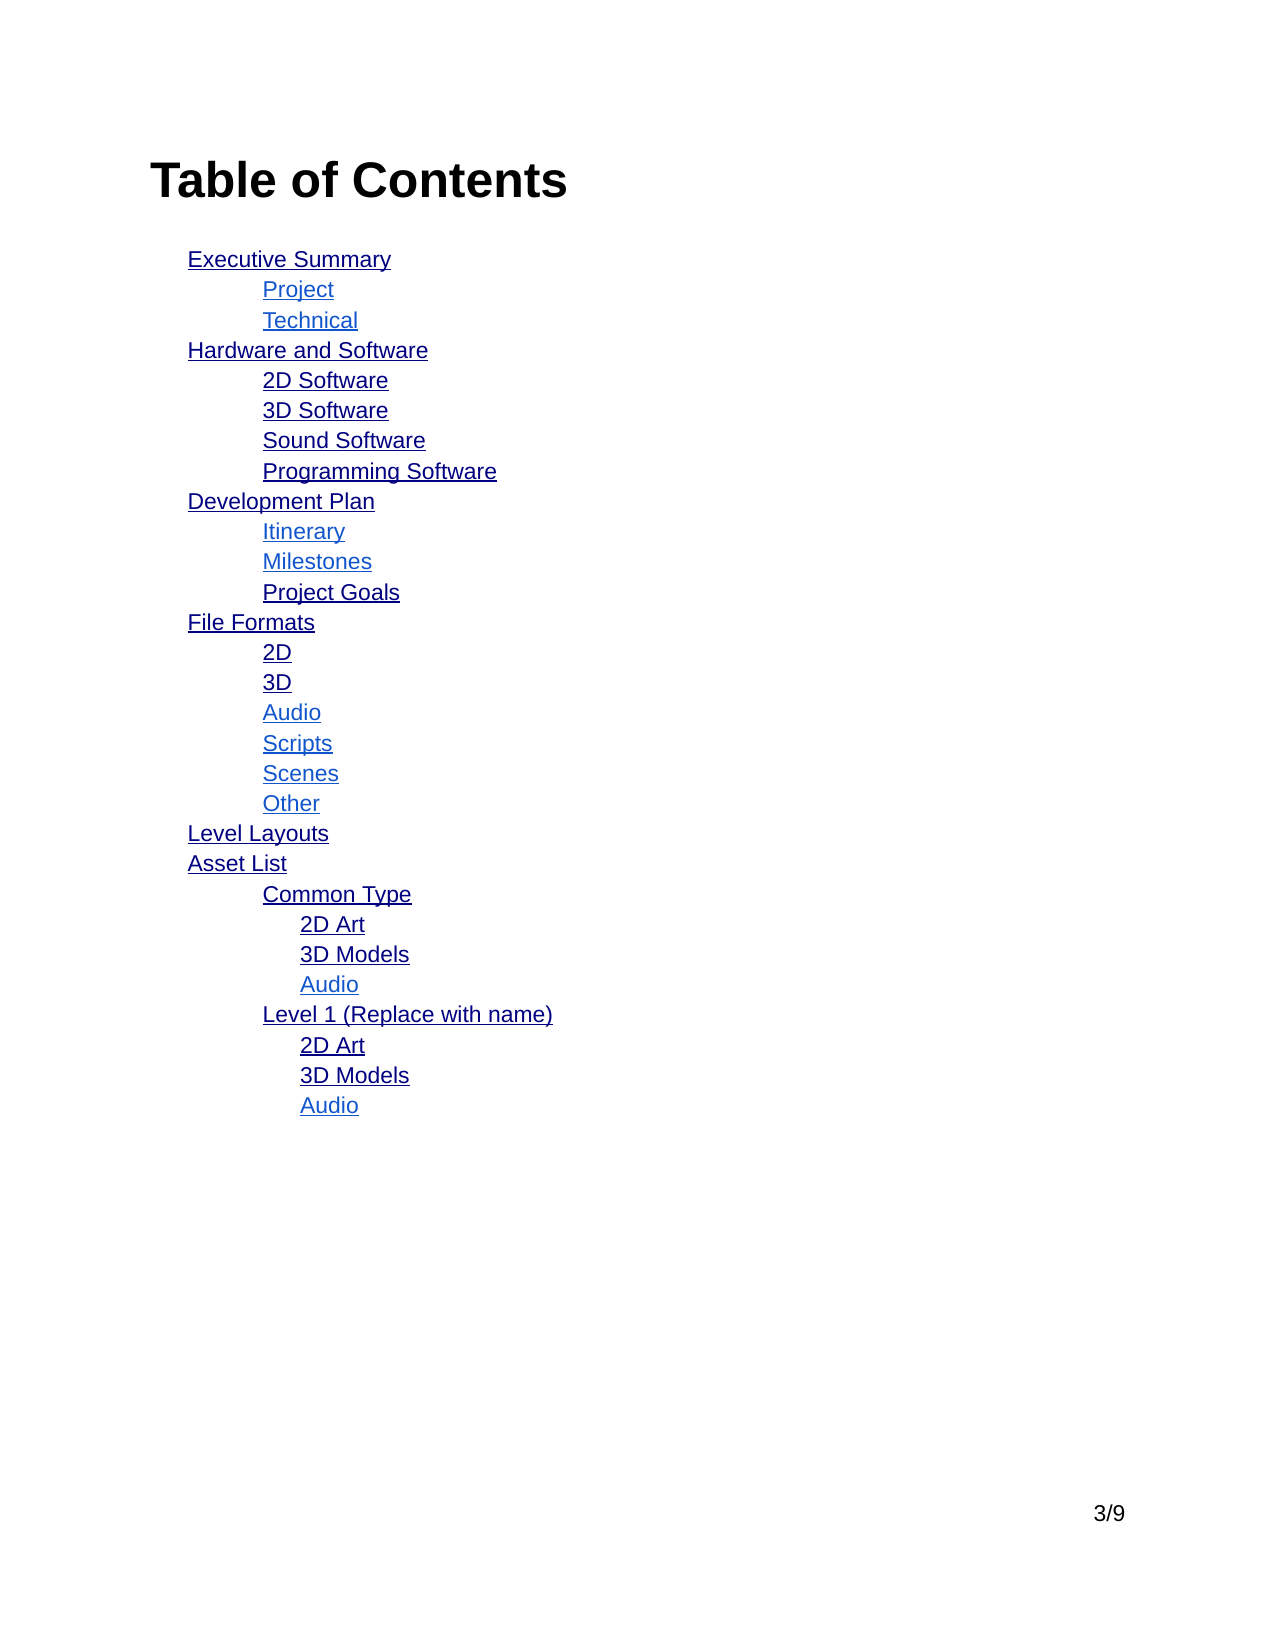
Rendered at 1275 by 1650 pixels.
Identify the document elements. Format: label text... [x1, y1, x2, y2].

text Audio [300, 971, 1125, 998]
text File Formats [187, 609, 1125, 635]
text Technical [262, 307, 1125, 333]
text Development Plan [187, 488, 1125, 514]
text Common Type [262, 881, 1125, 907]
text Audio [300, 1092, 1125, 1118]
text Other [262, 790, 1125, 816]
text 3D [262, 669, 1125, 696]
text 3D Software [262, 397, 1125, 424]
text Executive Summary [187, 246, 1125, 273]
text Hardware and Software [187, 337, 1125, 363]
text 2D Art [300, 1032, 1125, 1058]
text Level 1 (Replace with name) [262, 1001, 1125, 1028]
text Level Layouts [187, 820, 1125, 847]
text Milestones [262, 548, 1125, 575]
text Project Goals [262, 578, 1125, 605]
text Table of Contents [150, 150, 1125, 207]
text Project [262, 276, 1125, 303]
text Programming Software [262, 458, 1125, 484]
text 2D [262, 639, 1125, 665]
text 2D Art [300, 911, 1125, 937]
text Sound Software [262, 427, 1125, 454]
text Scripts [262, 729, 1125, 756]
text 3D Models [300, 1062, 1125, 1088]
text 3D Models [300, 941, 1125, 967]
text Itinerary [262, 518, 1125, 544]
text 2D Software [262, 367, 1125, 393]
text Audio [262, 699, 1125, 726]
text Scenes [262, 760, 1125, 786]
text Asset List [187, 850, 1125, 877]
